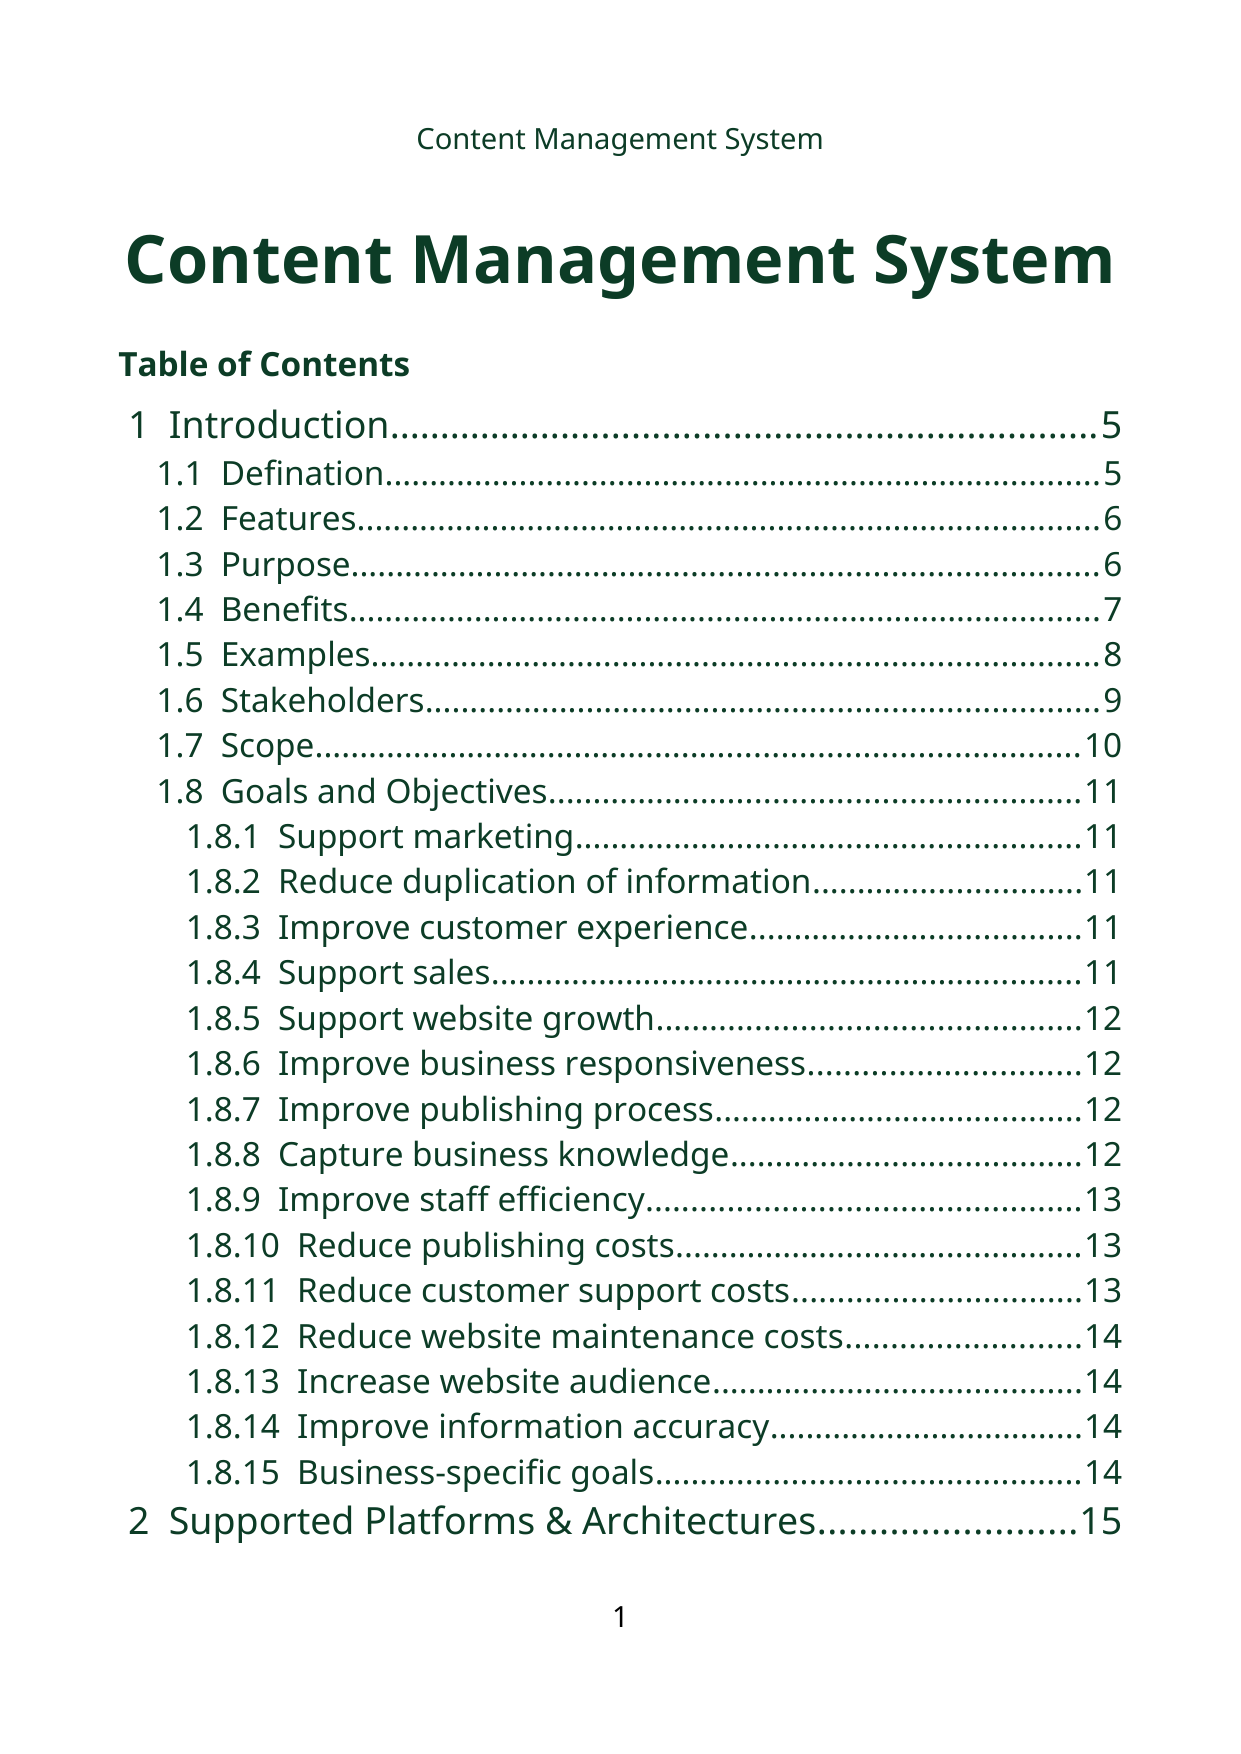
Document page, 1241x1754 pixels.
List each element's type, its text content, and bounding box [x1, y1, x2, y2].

text 1.8.7 Improve publishing process 12 [177, 1085, 1122, 1131]
text 1 Introduction 5 [118, 398, 1122, 449]
text 1.8 Goals and Objectives 11 [148, 767, 1122, 813]
text 1.8.3 Improve customer experience 11 [177, 904, 1122, 949]
text 1.6 Stakeholders 9 [148, 677, 1122, 722]
text 1.8.2 Reduce duplication of information 11 [177, 858, 1122, 904]
subtitle Table of Contents [118, 341, 1122, 386]
text 1.8.6 Improve business responsiveness 12 [177, 1040, 1122, 1085]
text 1.3 Purpose 6 [148, 540, 1122, 586]
text 1.8.13 Increase website audience 14 [177, 1358, 1122, 1403]
text 1.8.10 Reduce publishing costs 13 [177, 1222, 1122, 1267]
text 1.8.11 Reduce customer support costs 13 [177, 1267, 1122, 1312]
text 1.8.12 Reduce website maintenance costs 14 [177, 1312, 1122, 1358]
text 1.7 Scope 10 [148, 722, 1122, 767]
text 1.8.5 Support website growth 12 [177, 994, 1122, 1040]
text 2 Supported Platforms & Architectures 15 [118, 1494, 1122, 1545]
text 1.8.9 Improve staff efficiency 13 [177, 1176, 1122, 1222]
text 1.8.14 Improve information accuracy 14 [177, 1403, 1122, 1449]
text 1.8.8 Capture business knowledge 12 [177, 1131, 1122, 1176]
text 1.2 Features 6 [148, 495, 1122, 540]
text 1.5 Examples 8 [148, 631, 1122, 677]
text 1.1 Defination 5 [148, 449, 1122, 495]
text 1.8.4 Support sales 11 [177, 949, 1122, 994]
text 1.4 Benefits 7 [148, 586, 1122, 631]
text 1.8.1 Support marketing 11 [177, 813, 1122, 858]
title Content Management System [118, 212, 1122, 303]
text 1.8.15 Business-specific goals 14 [177, 1449, 1122, 1494]
